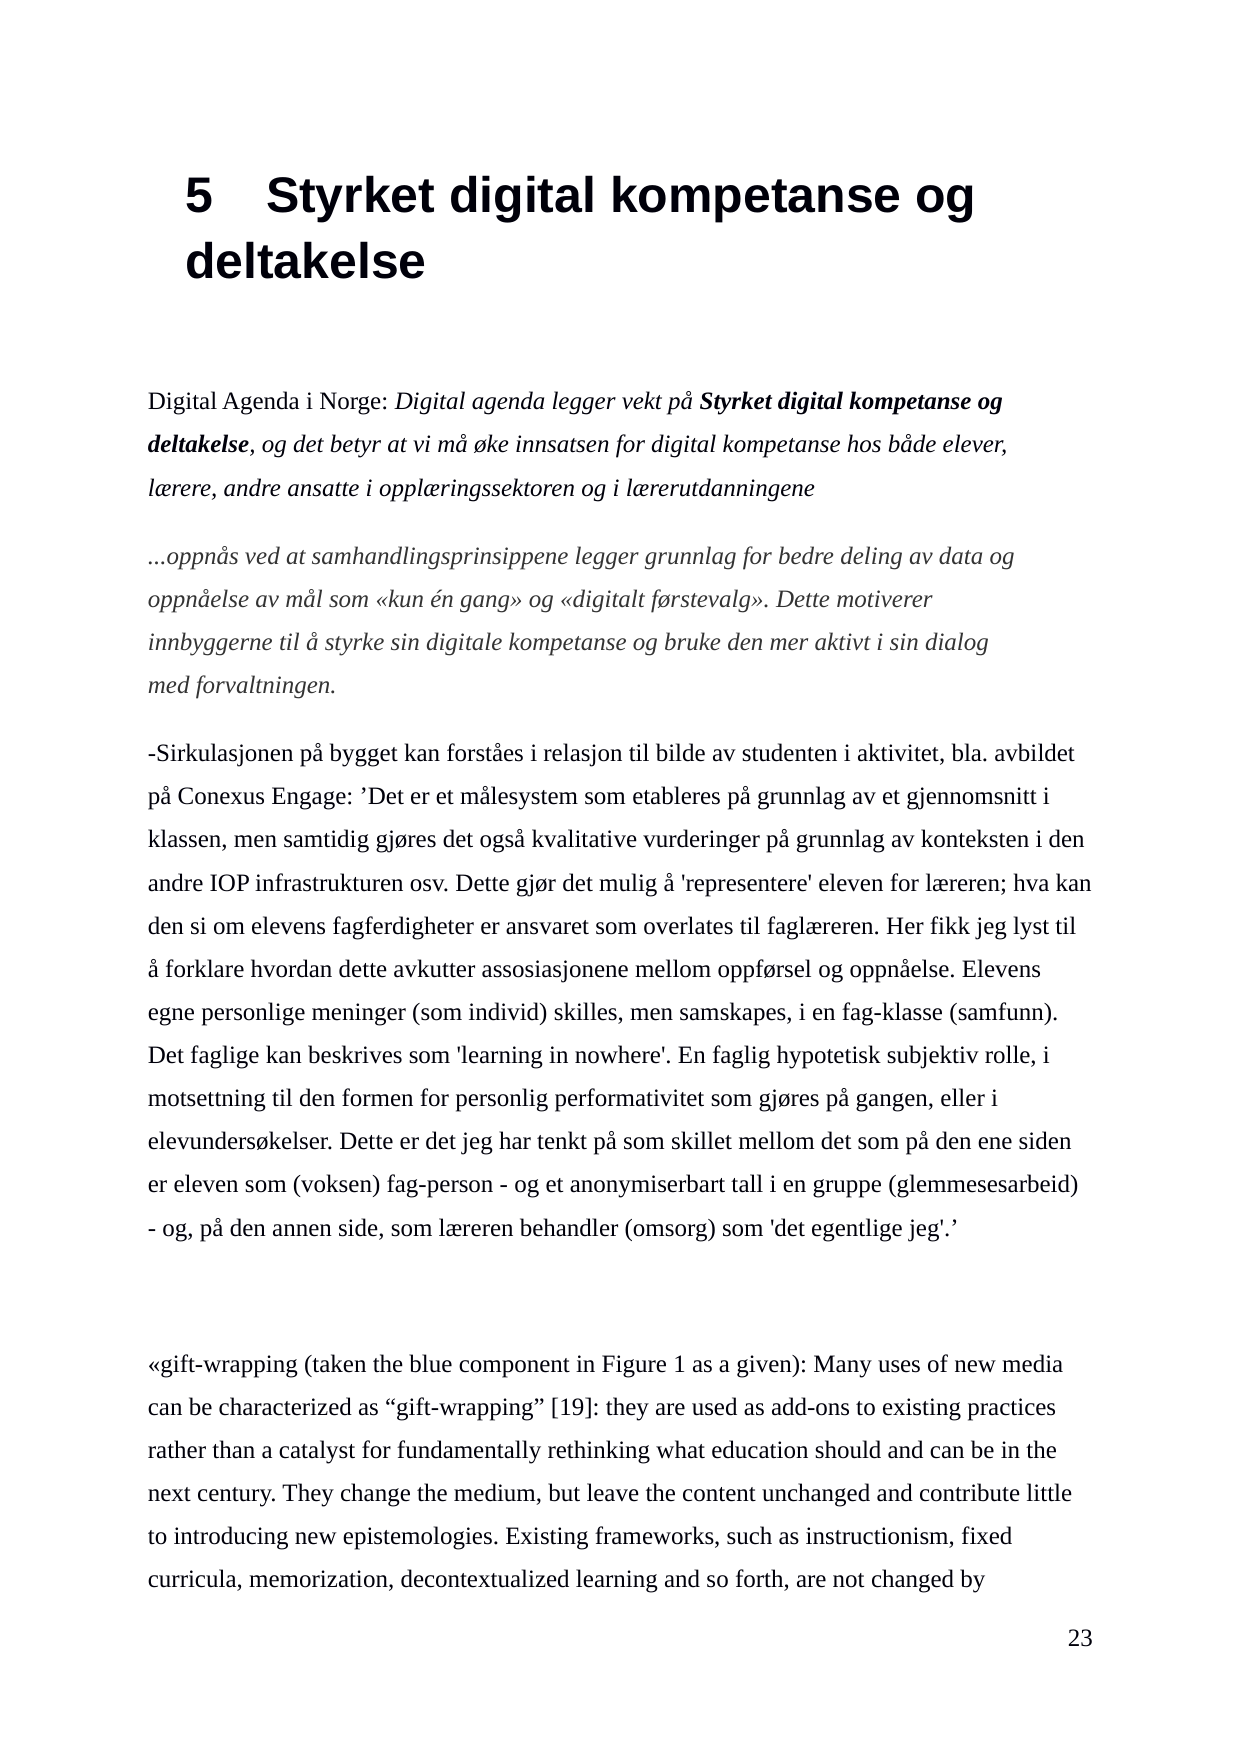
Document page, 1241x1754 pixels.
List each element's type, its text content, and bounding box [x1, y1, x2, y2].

text «gift-wrapping (taken the blue component in Figure 1 as a given): Many uses of new media can be characterized as “gift-wrapping” [19]: they are used as add-ons to existing practices rather than a catalyst for fundamentally rethinking what education should and can be in the next century. They change the medium, but leave the content unchanged and contribute little to introducing new epistemologies. Existing frameworks, such as instructionism, fixed curricula, memorization, decontextualized learning and so forth, are not changed by [148, 1349, 1092, 1593]
subtitle Styrket digital kompetanse og deltakelse [185, 165, 1092, 289]
text -Sirkulasjonen på bygget kan forståes i relasjon til bilde av studenten i aktivitet, bla. avbildet på Conexus Engage: ’Det er et målesystem som etableres på grunnlag av et gjennomsnitt i klassen, men samtidig gjøres det også kvalitative vurderinger på grunnlag av konteksten i den andre IOP infrastrukturen osv. Dette gjør det mulig å 'representere' eleven for læreren; hva kan den si om elevens fagferdigheter er ansvaret som overlates til faglæreren. Her fikk jeg lyst til å forklare hvordan dette avkutter assosiasjonene mellom oppførsel og oppnåelse. Elevens egne personlige meninger (som individ) skilles, men samskapes, i en fag-klasse (samfunn). Det faglige kan beskrives som 'learning in nowhere'. En faglig hypotetisk subjektiv rolle, i motsettning til den formen for personlig performativitet som gjøres på gangen, eller i elevundersøkelser. Dette er det jeg har tenkt på som skillet mellom det som på den ene siden er eleven som (voksen) fag-person - og et anonymiserbart tall i en gruppe (glemmesesarbeid) - og, på den annen side, som læreren behandler (omsorg) som 'det egentlige jeg'.’ [148, 738, 1092, 1241]
text Digital Agenda i Norge: Digital agenda legger vekt på Styrket digital kompetanse og deltakelse, og det betyr at vi må øke innsatsen for digital kompetanse hos både elever, lærere, andre ansatte i opplæringssektoren og i lærerutdanningene [148, 386, 1036, 501]
text ...oppnås ved at samhandlingsprinsippene legger grunnlag for bedre deling av data og oppnåelse av mål som «kun én gang» og «digitalt førstevalg». Dette motiverer innbyggerne til å styrke sin digitale kompetanse og bruke den mer aktivt i sin dialog med forvaltningen. [148, 541, 1036, 699]
